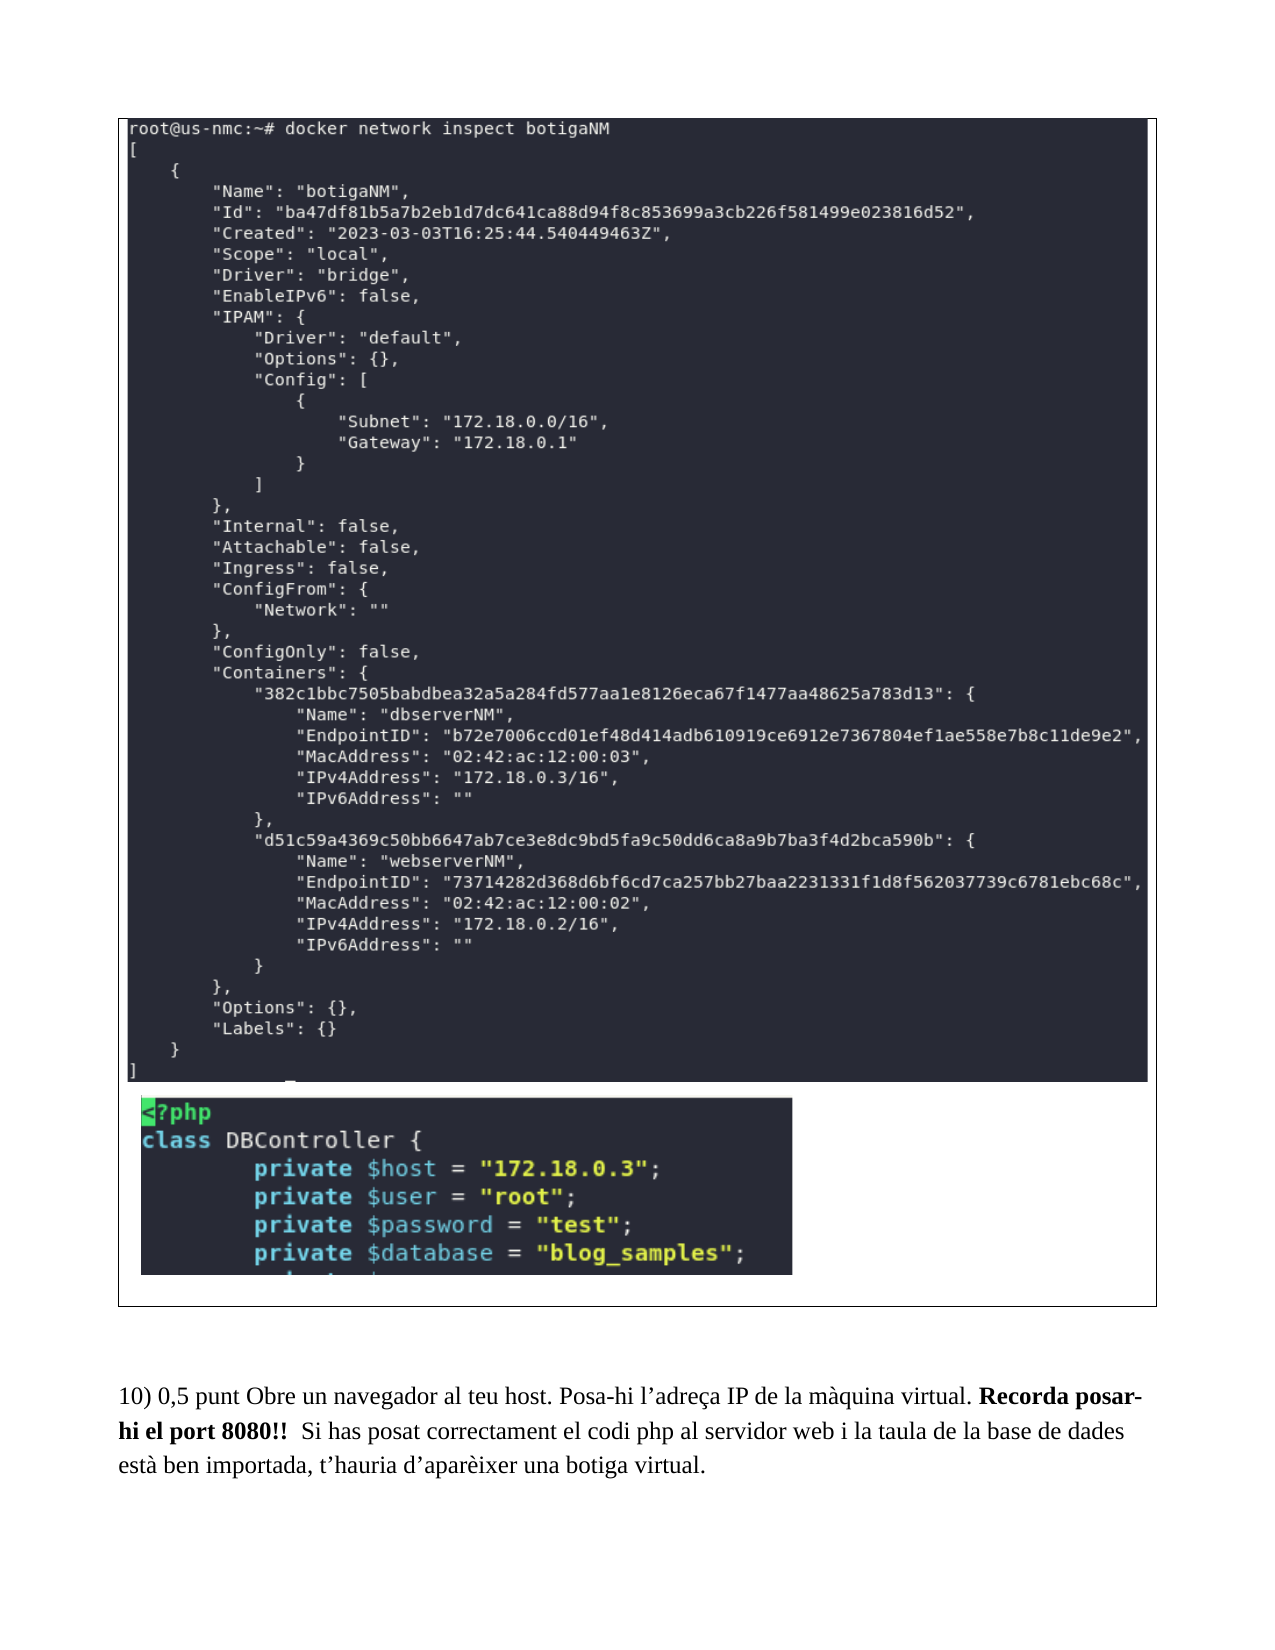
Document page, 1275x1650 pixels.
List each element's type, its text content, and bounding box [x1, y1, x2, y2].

picture [141, 1095, 793, 1275]
picture [127, 118, 1148, 1082]
text 10) 0,5 punt Obre un navegador al teu host. Posa-hi l’adreça IP de la màquina virtual. Recorda posar-hi el port 8080!! Si has posat correctament el codi php al servidor web i la taula de la base de dades està ben importada, t’hauria d’aparèixer una botiga virtual. [118, 1381, 1157, 1479]
